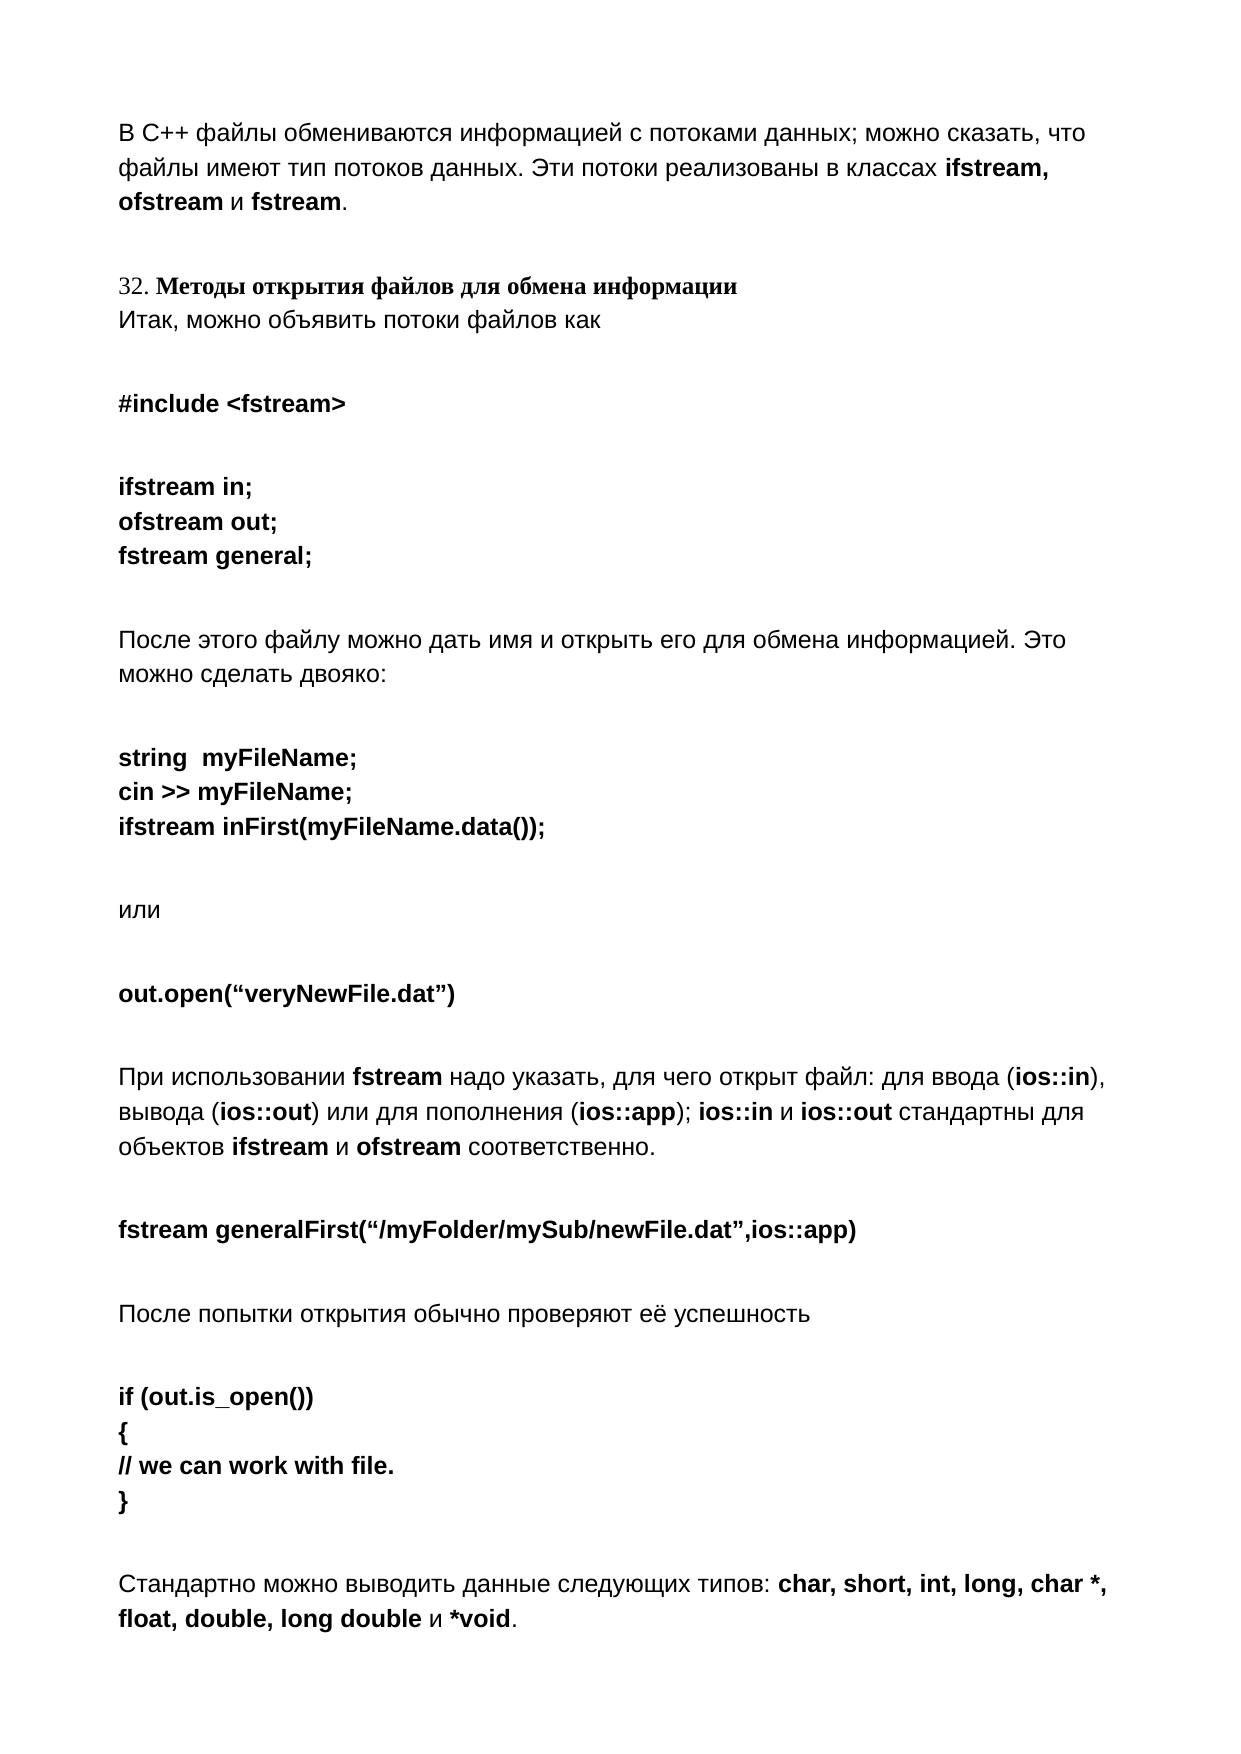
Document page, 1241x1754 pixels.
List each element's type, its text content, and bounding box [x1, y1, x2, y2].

text cin >> myFileName; [118, 777, 1122, 806]
text или [118, 895, 1122, 924]
text if (out.is_open()) [118, 1382, 1122, 1411]
text } [118, 1486, 1122, 1514]
text { [118, 1417, 1122, 1446]
text После попытки открытия обычно проверяют её успешность [118, 1299, 1122, 1327]
text ofstream out; [118, 507, 1122, 536]
text 32. Методы открытия файлов для обмена информации [118, 271, 1122, 299]
text Стандартно можно выводить данные следующих типов: char, short, int, long, char *, float, double, long double и *void. [118, 1569, 1122, 1633]
text При использовании fstream надо указать, для чего открыт файл: для ввода (ios::in), вывода (ios::out) или для пополнения (ios::app); ios::in и ios::out стандартны для объектов ifstream и ofstream соответственно. [118, 1062, 1122, 1160]
text // we can work with file. [118, 1451, 1122, 1480]
text string myFileName; [118, 743, 1122, 772]
text ifstream inFirst(myFileName.data()); [118, 812, 1122, 841]
text out.open(“veryNewFile.dat”) [118, 979, 1122, 1008]
text В C++ файлы обмениваются информацией с потоками данных; можно сказать, что файлы имеют тип потоков данных. Эти потоки реализованы в классах ifstream, ofstream и fstream. [118, 118, 1122, 216]
text fstream generalFirst(“/myFolder/mySub/newFile.dat”,ios::app) [118, 1215, 1122, 1244]
text fstream general; [118, 541, 1122, 570]
text Итак, можно объявить потоки файлов как [118, 305, 1122, 334]
text После этого файлу можно дать имя и открыть его для обмена информацией. Это можно сделать двояко: [118, 625, 1122, 688]
text #include <fstream> [118, 389, 1122, 417]
text ifstream in; [118, 472, 1122, 501]
